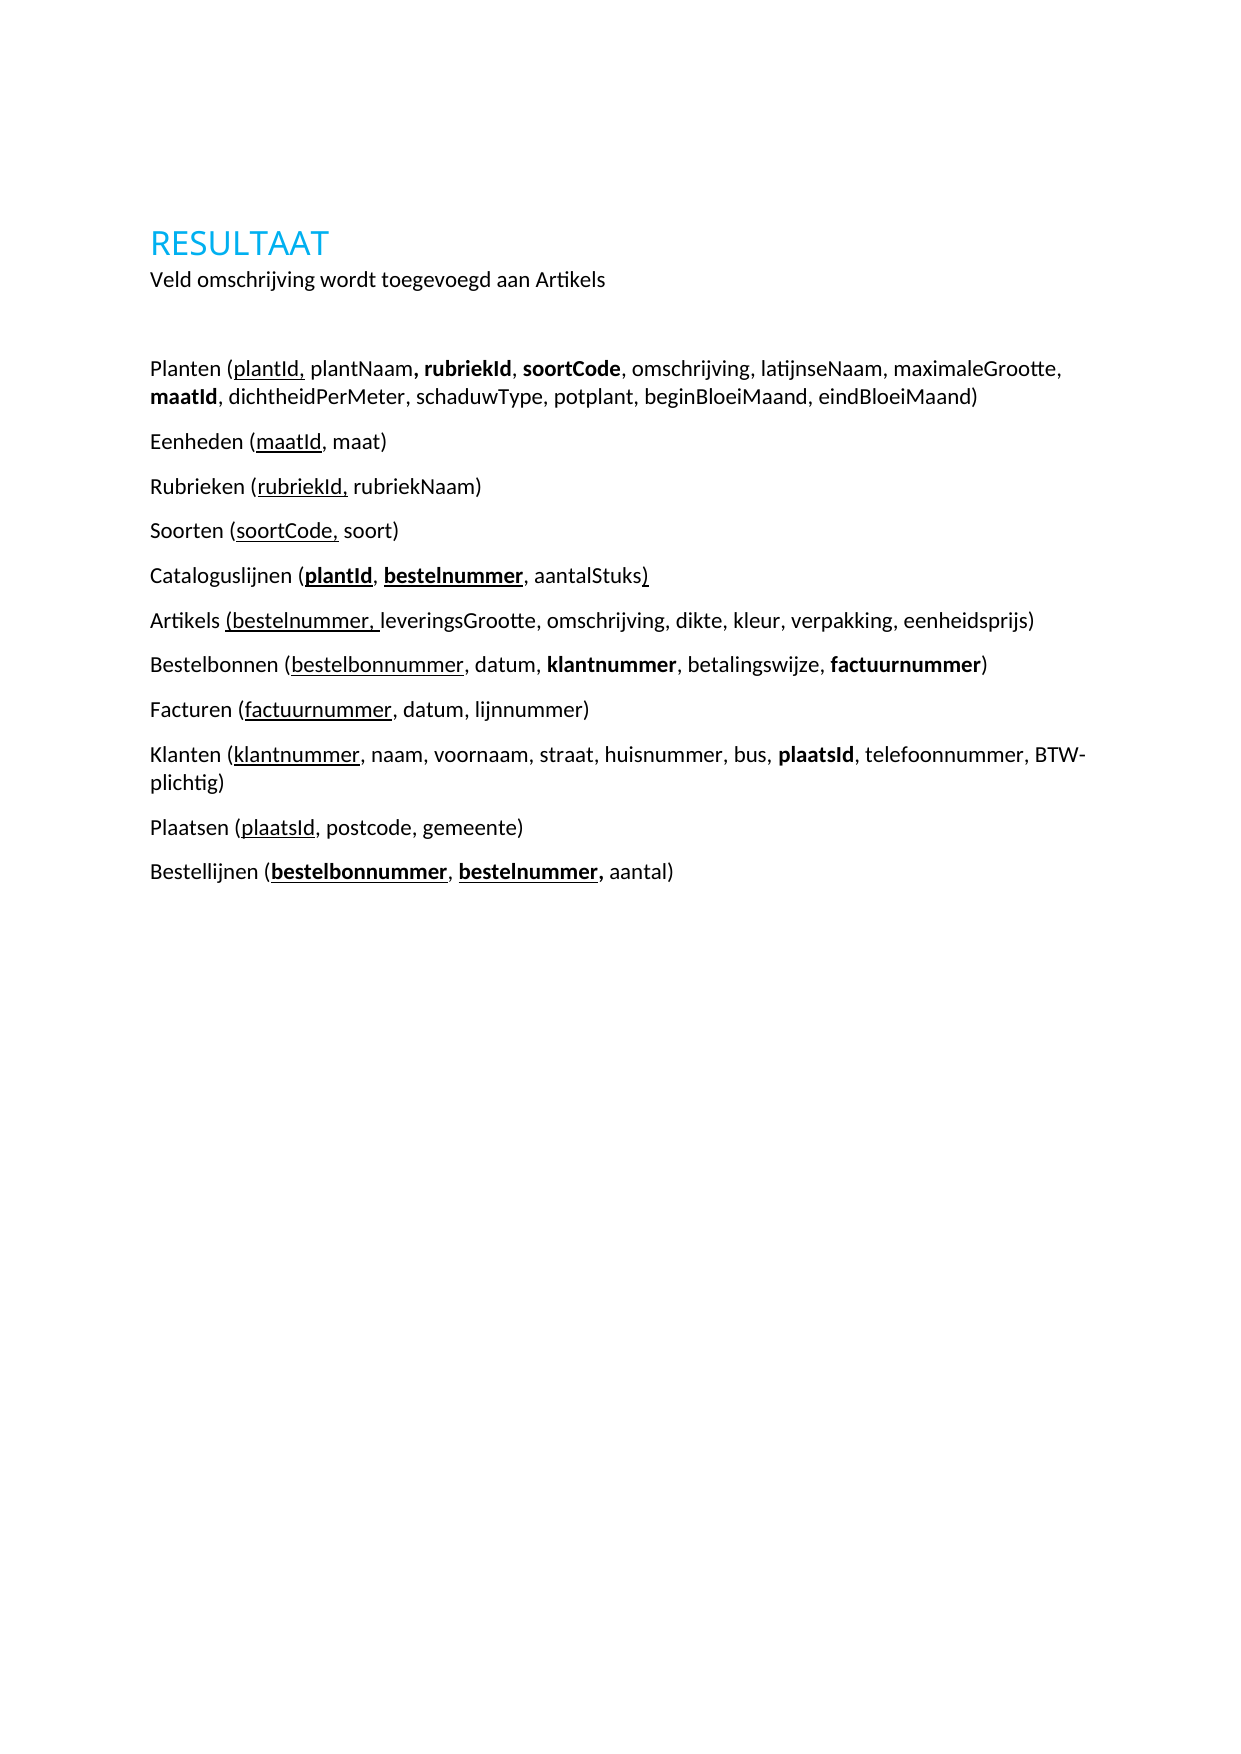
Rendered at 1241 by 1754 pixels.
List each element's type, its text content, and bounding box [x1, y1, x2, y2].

text Plaatsen (plaatsId, postcode, gemeente) [150, 813, 1090, 841]
text Artikels (bestelnummer, leveringsGrootte, omschrijving, dikte, kleur, verpakking, eenheidsprijs) [150, 606, 1090, 634]
text Bestelbonnen (bestelbonnummer, datum, klantnummer, betalingswijze, factuurnummer) [150, 651, 1090, 679]
text Cataloguslijnen (plantId, bestelnummer, aantalStuks) [150, 561, 1090, 589]
text Planten (plantId, plantNaam, rubriekId, soortCode, omschrijving, latijnseNaam, maximaleGrootte, maatId, dichtheidPerMeter, schaduwType, potplant, beginBloeiMaand, eindBloeiMaand) [150, 354, 1090, 411]
text Veld omschrijving wordt toegevoegd aan Artikels [150, 265, 1090, 293]
text Klanten (klantnummer, naam, voornaam, straat, huisnummer, bus, plaatsId, telefoonnummer, BTW-plichtig) [150, 740, 1090, 796]
text Bestellijnen (bestelbonnummer, bestelnummer, aantal) [150, 857, 1090, 885]
subtitle RESULTAAT [150, 220, 1090, 265]
text Soorten (soortCode, soort) [150, 517, 1090, 544]
text Eenheden (maatId, maat) [150, 427, 1090, 455]
text Rubrieken (rubriekId, rubriekNaam) [150, 472, 1090, 500]
text Facturen (factuurnummer, datum, lijnnummer) [150, 695, 1090, 723]
